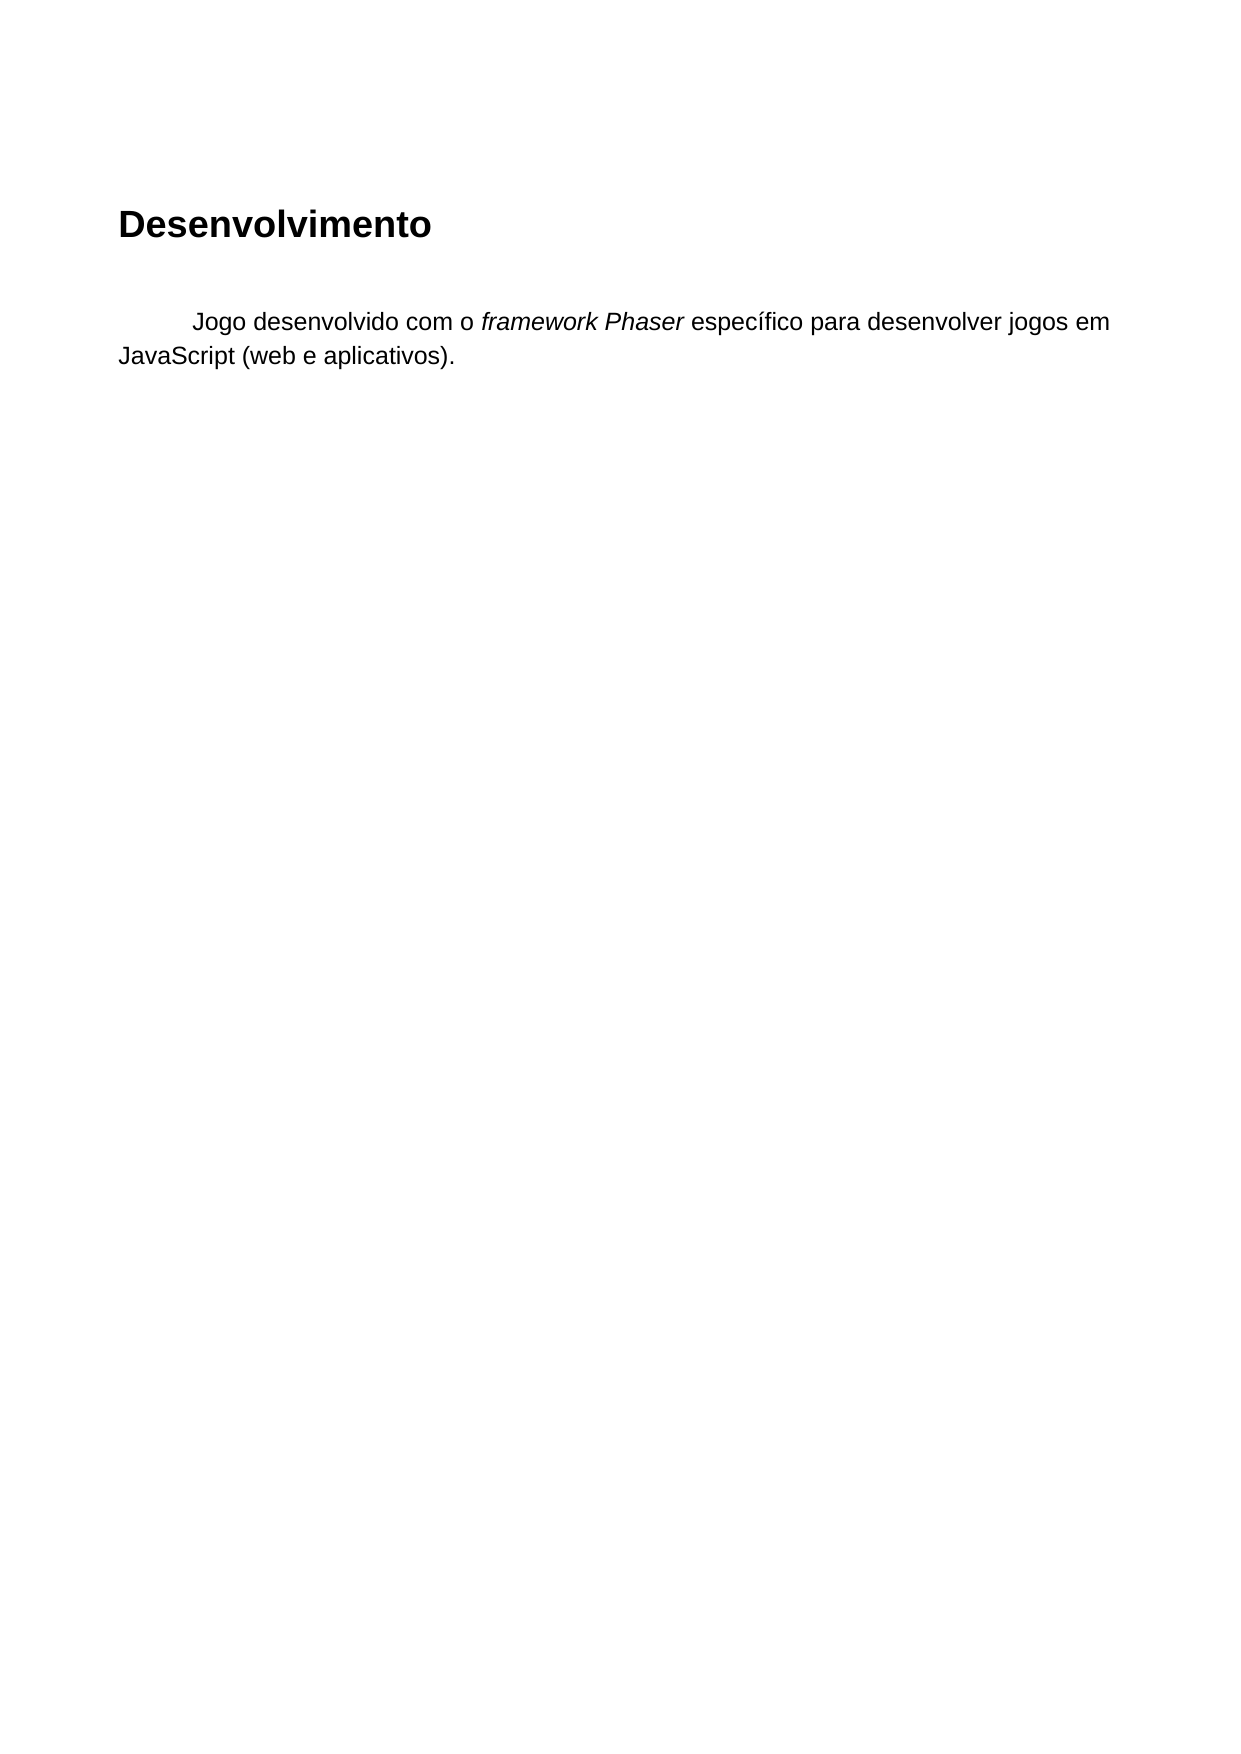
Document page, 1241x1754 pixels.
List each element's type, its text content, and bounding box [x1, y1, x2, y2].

subtitle Desenvolvimento [118, 201, 1122, 245]
text Jogo desenvolvido com o framework Phaser específico para desenvolver jogos em JavaScript (web e aplicativos). [118, 307, 1122, 370]
